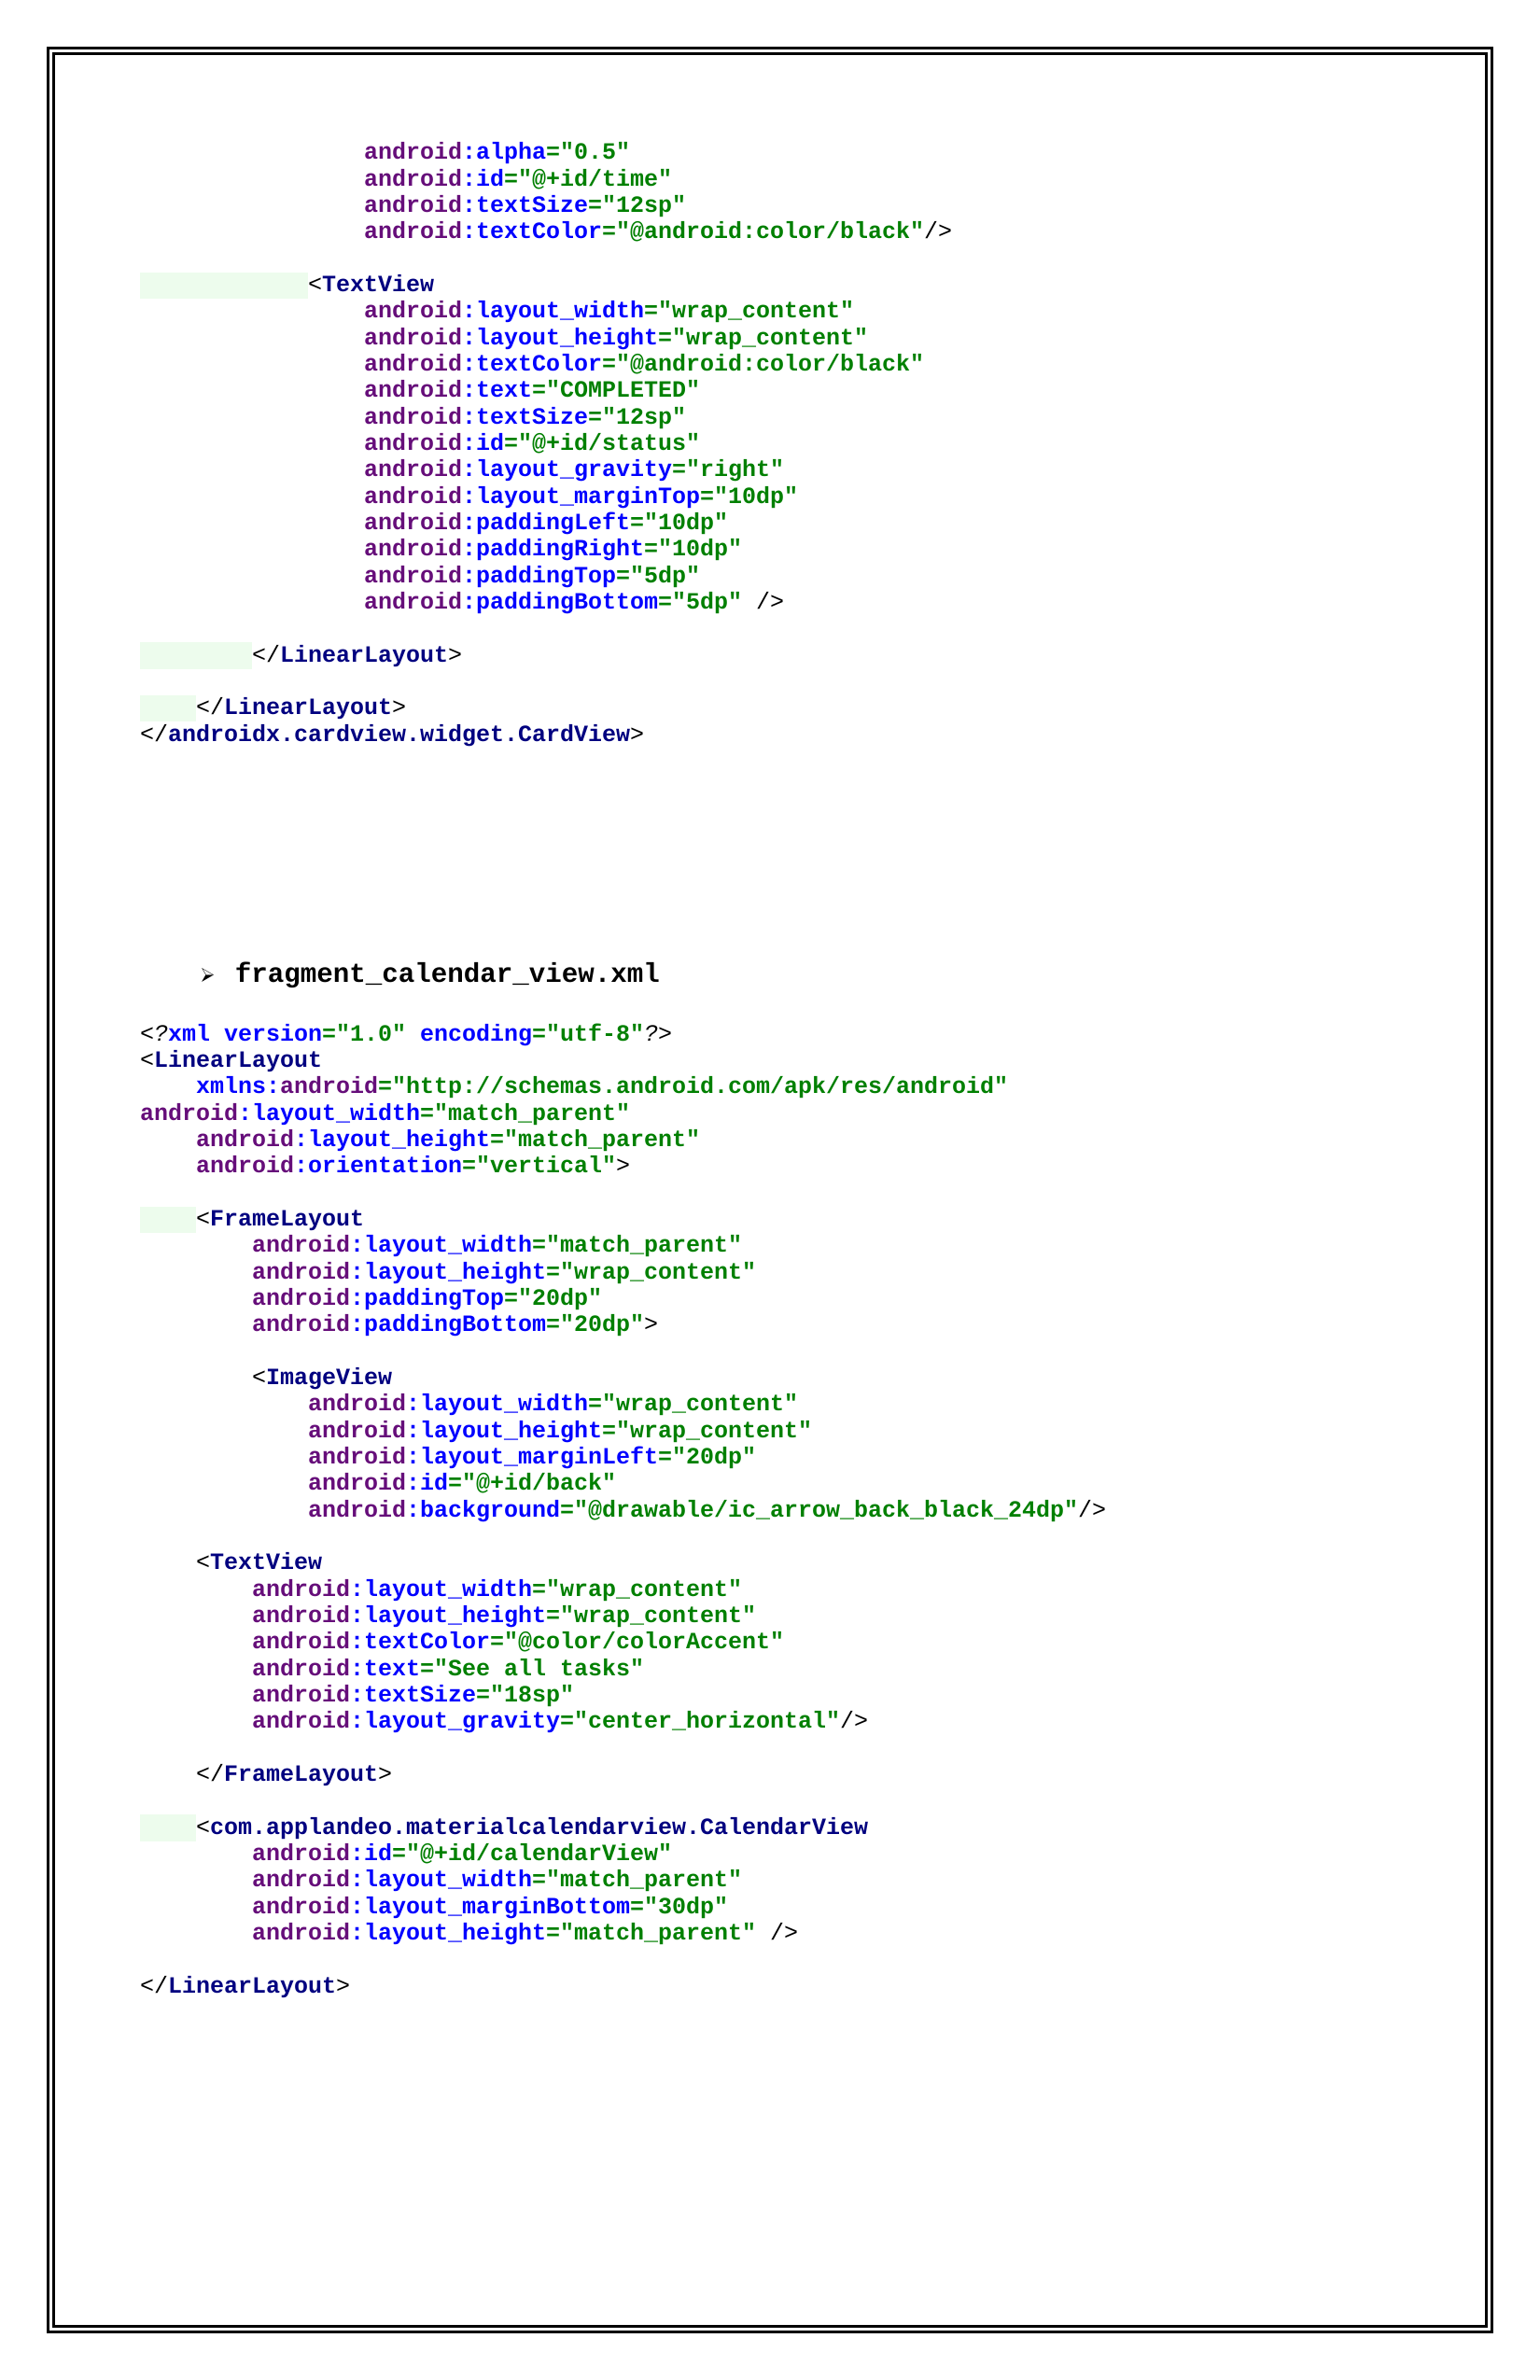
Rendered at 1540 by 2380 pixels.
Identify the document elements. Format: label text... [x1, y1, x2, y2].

text android:alpha="0.5" android:id="@+id/time" android:textSize="12sp" android:textColor="@android:color/black"/> <TextView android:layout_width="wrap_content" android:layout_height="wrap_content" android:textColor="@android:color/black" android:text="COMPLETED" android:textSize="12sp" android:id="@+id/status" android:layout_gravity="right" android:layout_marginTop="10dp" android:paddingLeft="10dp" android:paddingRight="10dp" android:paddingTop="5dp" android:paddingBottom="5dp" /> </LinearLayout> </LinearLayout> </androidx.cardview.widget.CardView> [140, 140, 1400, 749]
text <?xml version="1.0" encoding="utf-8"?> <LinearLayout xmlns:android="http://schemas.android.com/apk/res/android" android:layout_width="match_parent" android:layout_height="match_parent" android:orientation="vertical"> <FrameLayout android:layout_width="match_parent" android:layout_height="wrap_content" android:paddingTop="20dp" android:paddingBottom="20dp"> <ImageView android:layout_width="wrap_content" android:layout_height="wrap_content" android:layout_marginLeft="20dp" android:id="@+id/back" android:background="@drawable/ic_arrow_back_black_24dp"/> <TextView android:layout_width="wrap_content" android:layout_height="wrap_content" android:textColor="@color/colorAccent" android:text="See all tasks" android:textSize="18sp" android:layout_gravity="center_horizontal"/> </FrameLayout> <com.applandeo.materialcalendarview.CalendarView android:id="@+id/calendarView" android:layout_width="match_parent" android:layout_marginBottom="30dp" android:layout_height="match_parent" /> </LinearLayout> [140, 1021, 1400, 2000]
list fragment_calendar_view.xml [200, 959, 1400, 990]
